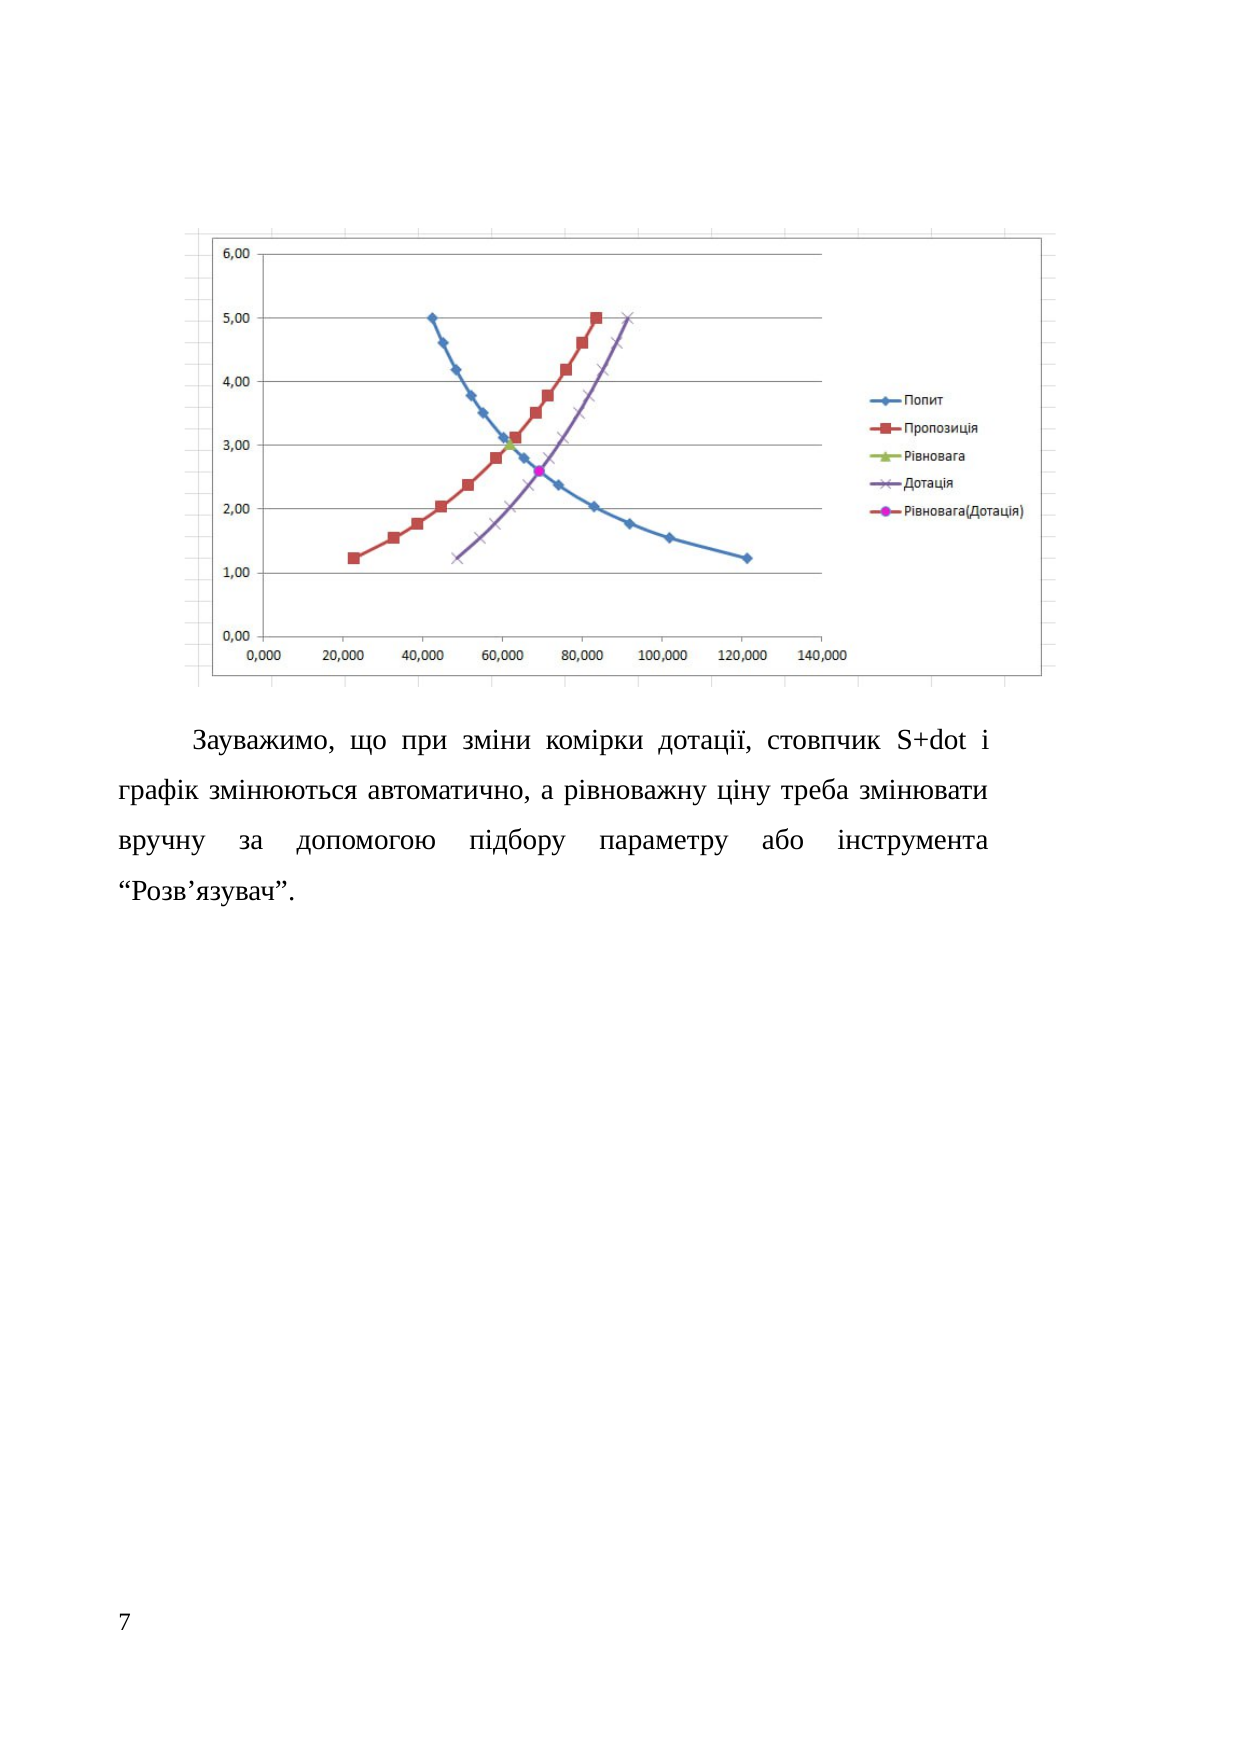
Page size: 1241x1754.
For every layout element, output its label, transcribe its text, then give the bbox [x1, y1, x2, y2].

picture [184, 228, 1056, 687]
text Зауважимо, що при зміни комірки дотації, стовпчик S+dot і графік змінюються автоматично, а рівноважну ціну треба змінювати вручну за допомогою підбору параметру або інструмента “Розв’язувач”. [118, 722, 989, 906]
